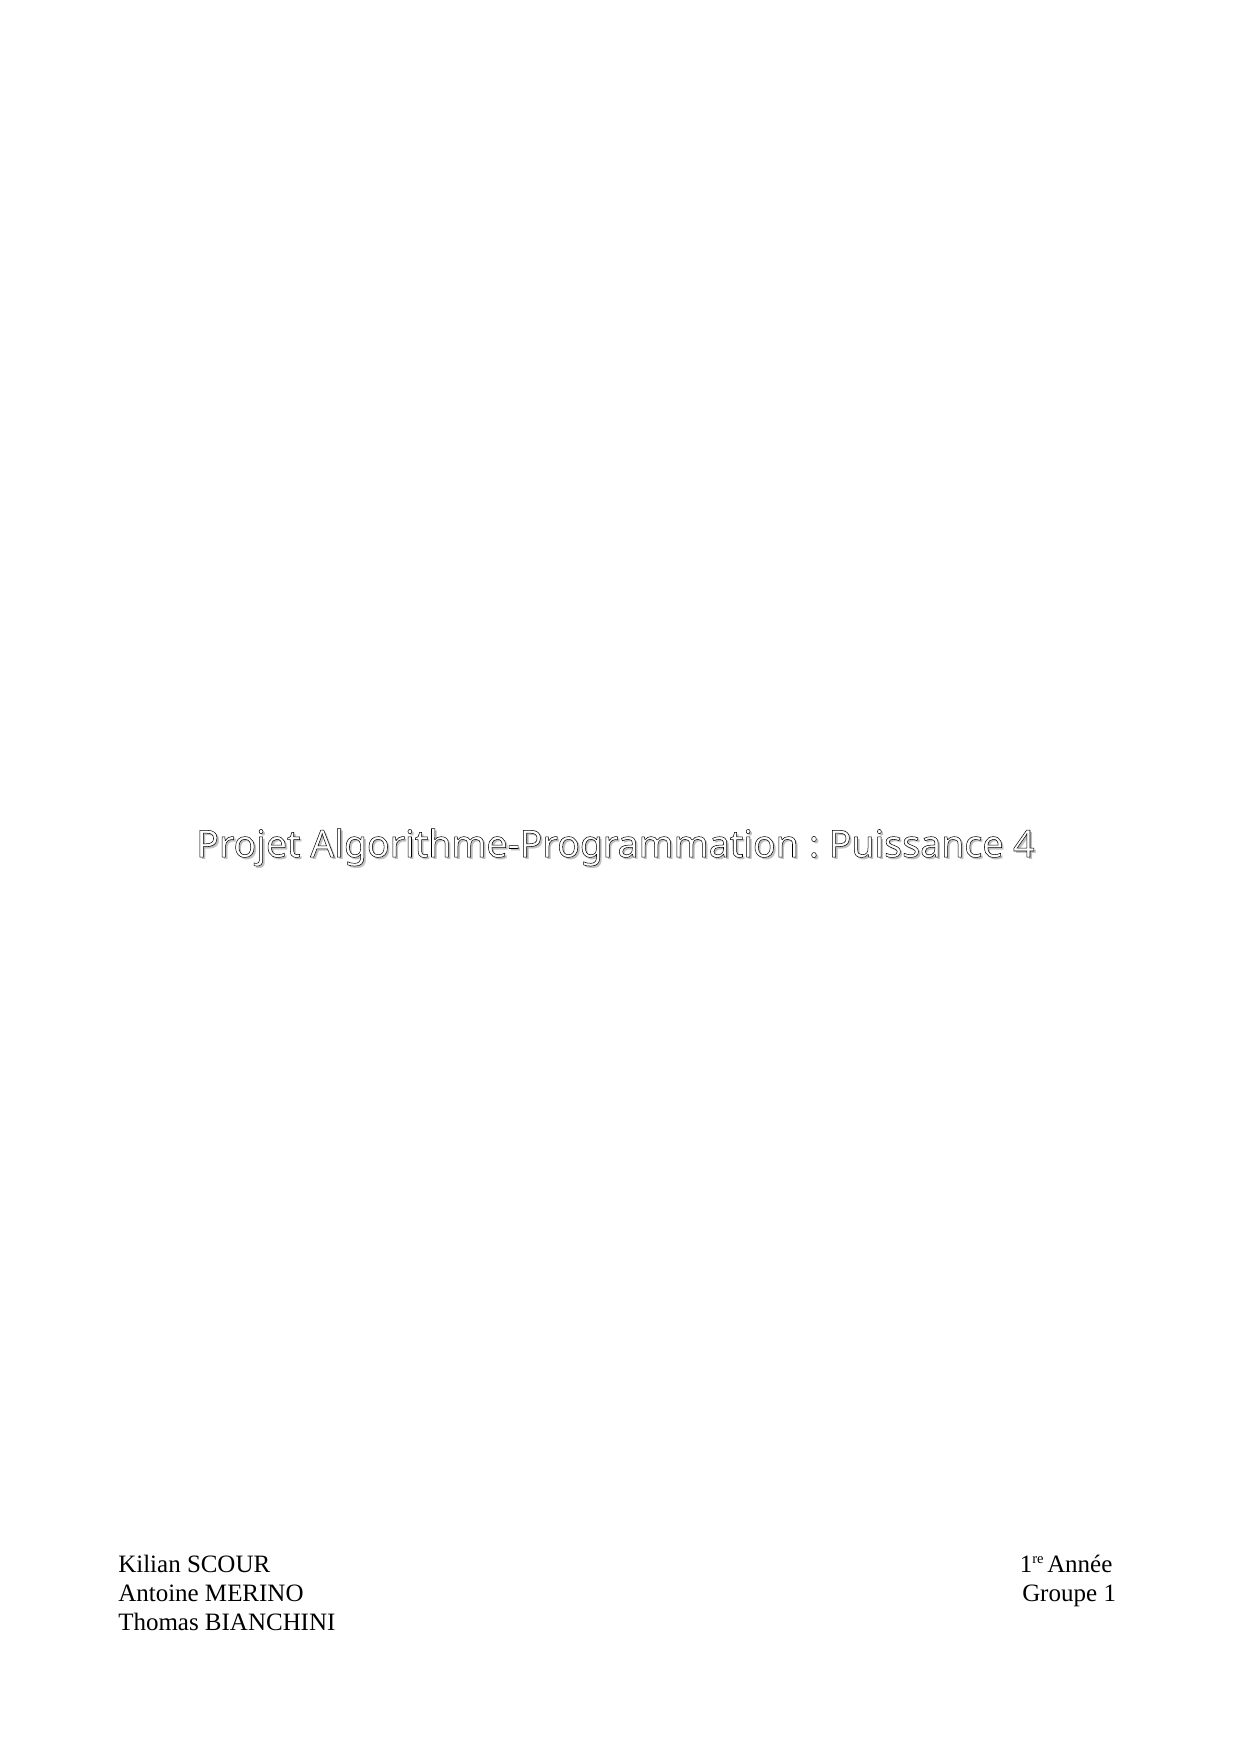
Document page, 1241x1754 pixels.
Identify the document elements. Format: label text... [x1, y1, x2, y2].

subtitle Projet Algorithme-Programmation : Puissance 4 [118, 817, 1122, 868]
